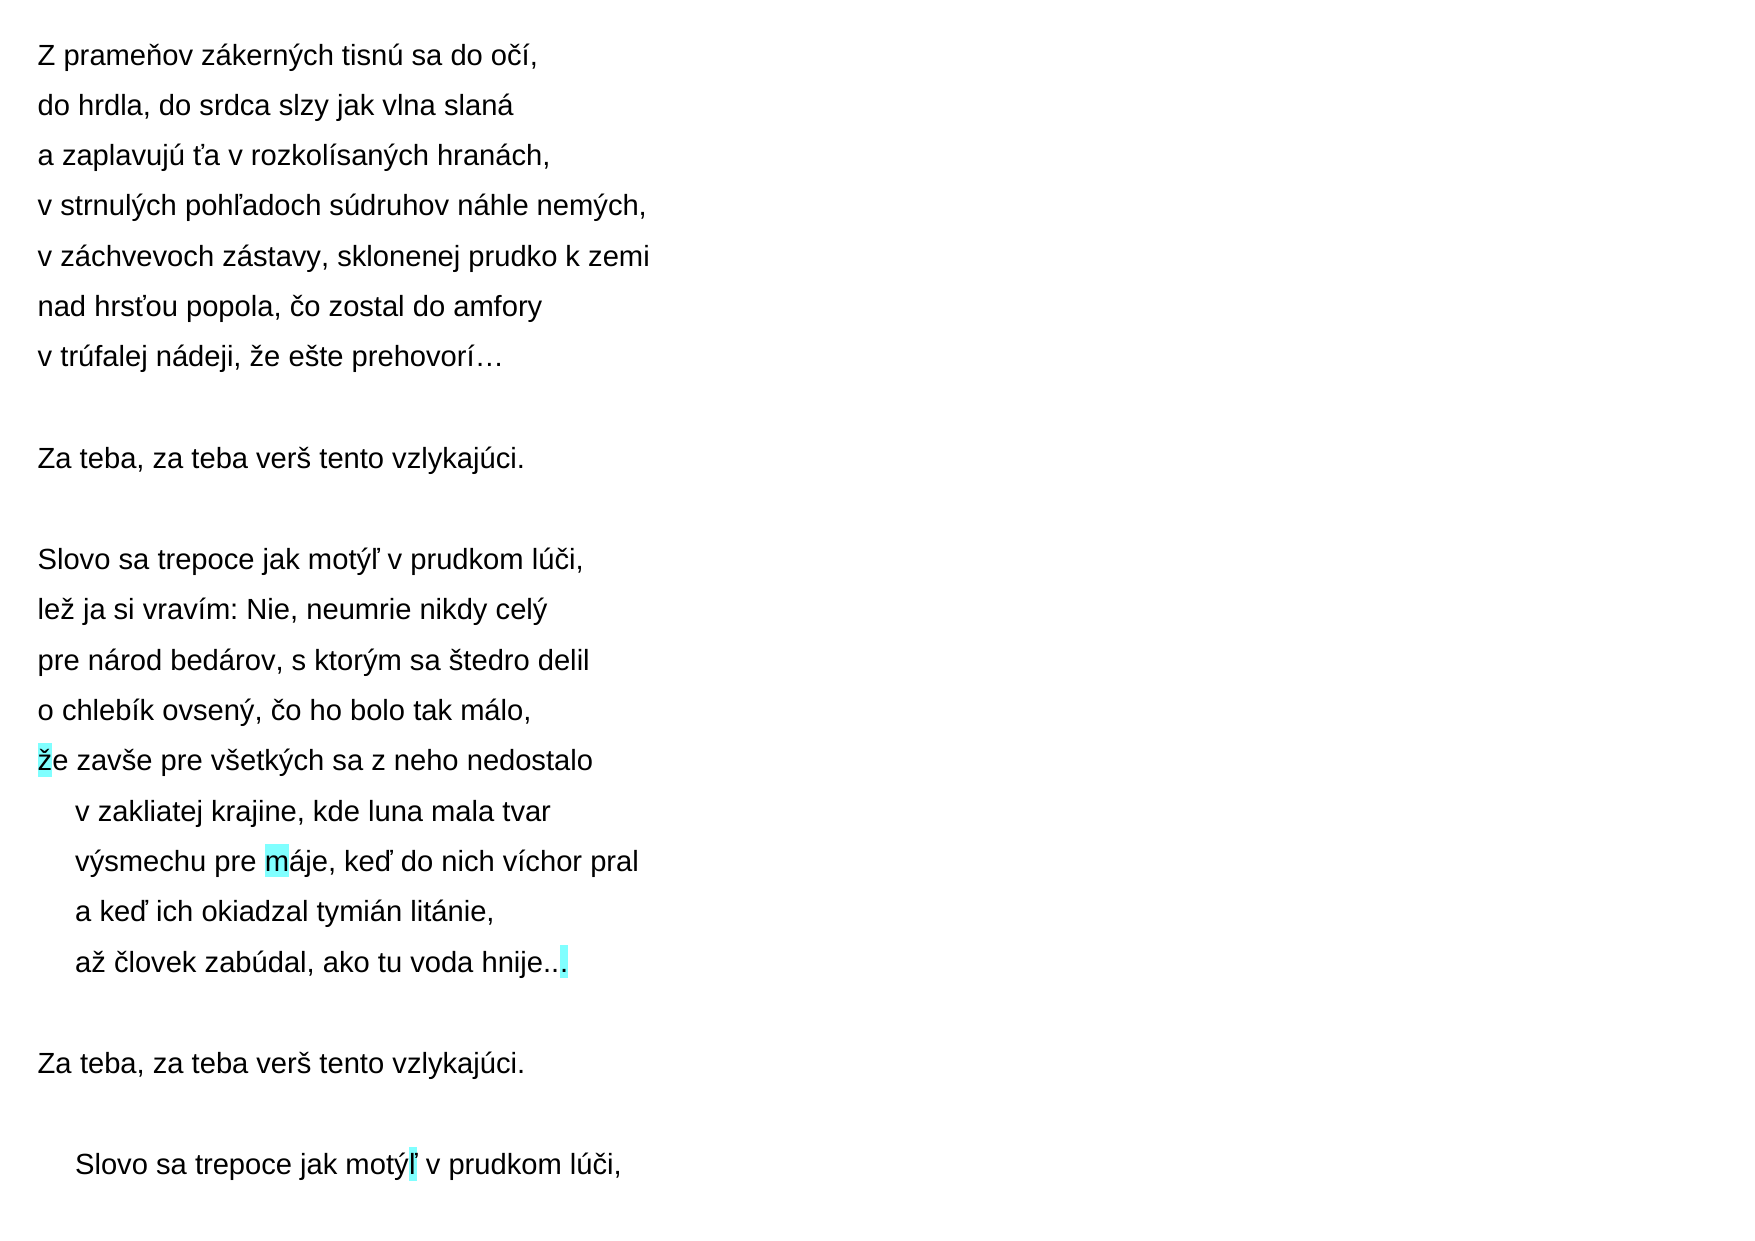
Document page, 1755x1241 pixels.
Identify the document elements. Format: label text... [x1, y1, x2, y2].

text a zaplavujú ťa v rozkolísaných hranách, [37, 138, 1148, 172]
text Za teba, za teba verš tento vzlykajúci. [37, 441, 1148, 474]
text Za teba, za teba verš tento vzlykajúci. [37, 1046, 1148, 1079]
text až človek zabúdal, ako tu voda hnije... [37, 944, 1148, 978]
text do hrdla, do srdca slzy jak vlna slaná [37, 88, 1148, 121]
text pre národ bedárov, s ktorým sa štedro delil [37, 643, 1148, 676]
text v zakliatej krajine, kde luna mala tvar [37, 794, 1148, 827]
text v záchvevoch zástavy, sklonenej prudko k zemi [37, 239, 1148, 272]
text a keď ich okiadzal tymián litánie, [37, 894, 1148, 928]
text lež ja si vravím: Nie, neumrie nikdy celý [37, 592, 1148, 626]
text výsmechu pre máje, keď do nich víchor pral [37, 844, 1148, 877]
text že zavše pre všetkých sa z neho nedostalo [37, 743, 1148, 777]
text Slovo sa trepoce jak motýľ v prudkom lúči, [37, 1147, 1148, 1181]
text nad hrsťou popola, čo zostal do amfory [37, 289, 1148, 323]
text v strnulých pohľadoch súdruhov náhle nemých, [37, 188, 1148, 222]
text v trúfalej nádeji, že ešte prehovorí… [37, 339, 1148, 373]
text Z prameňov zákerných tisnú sa do očí, [37, 37, 1148, 71]
text Slovo sa trepoce jak motýľ v prudkom lúči, [37, 542, 1148, 576]
text o chlebík ovsený, čo ho bolo tak málo, [37, 693, 1148, 727]
